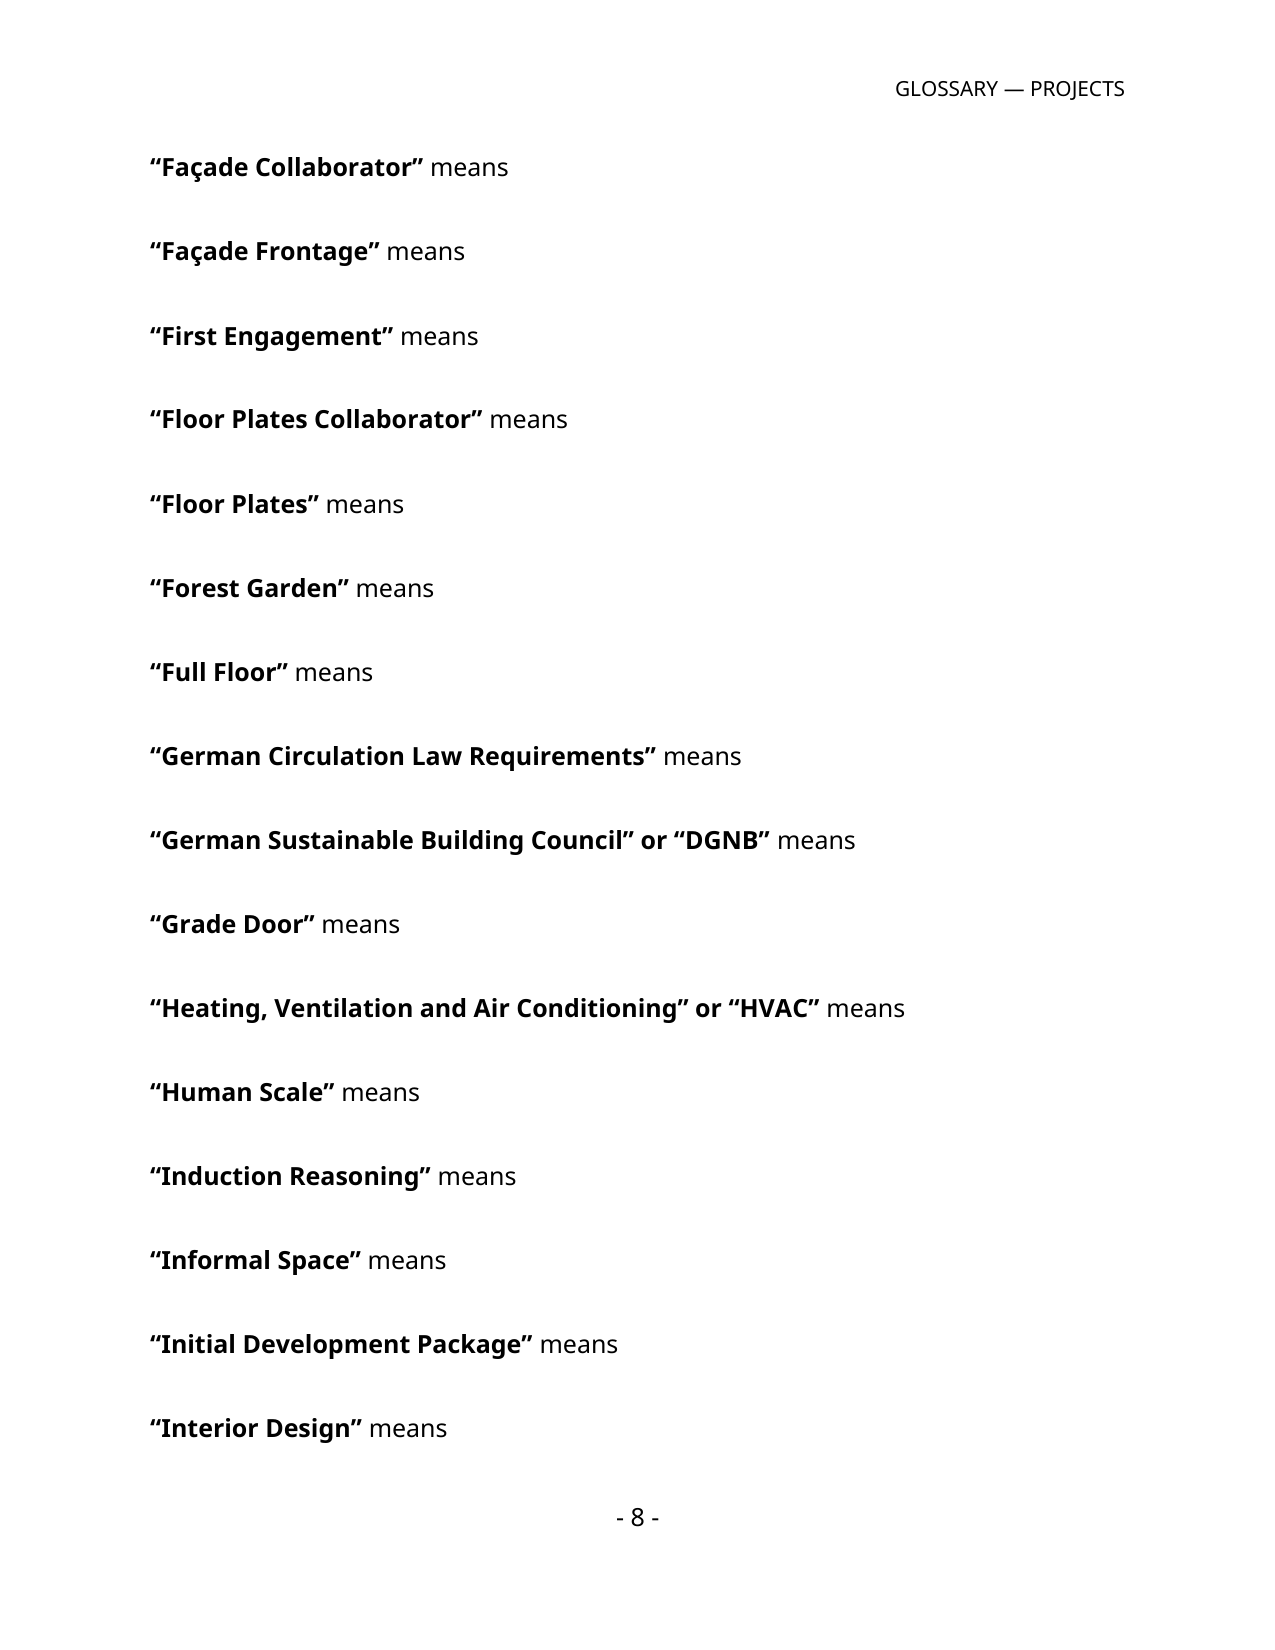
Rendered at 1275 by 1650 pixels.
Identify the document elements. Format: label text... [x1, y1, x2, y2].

text “Heating, Ventilation and Air Conditioning” or “HVAC” means [150, 991, 1125, 1025]
text “Full Floor” means [150, 654, 1125, 688]
text “Informal Space” means [150, 1243, 1125, 1277]
text “German Circulation Law Requirements” means [150, 738, 1125, 772]
text “Grade Door” means [150, 907, 1125, 941]
text “Human Scale” means [150, 1075, 1125, 1109]
text “First Engagement” means [150, 318, 1125, 352]
text “Forest Garden” means [150, 570, 1125, 604]
text “Induction Reasoning” means [150, 1159, 1125, 1193]
text “Façade Collaborator” means [150, 150, 1125, 184]
text “Floor Plates Collaborator” means [150, 402, 1125, 436]
text “Floor Plates” means [150, 486, 1125, 520]
text “Interior Design” means [150, 1411, 1125, 1445]
text “Façade Frontage” means [150, 234, 1125, 268]
text “German Sustainable Building Council” or “DGNB” means [150, 822, 1125, 857]
text “Initial Development Package” means [150, 1327, 1125, 1361]
